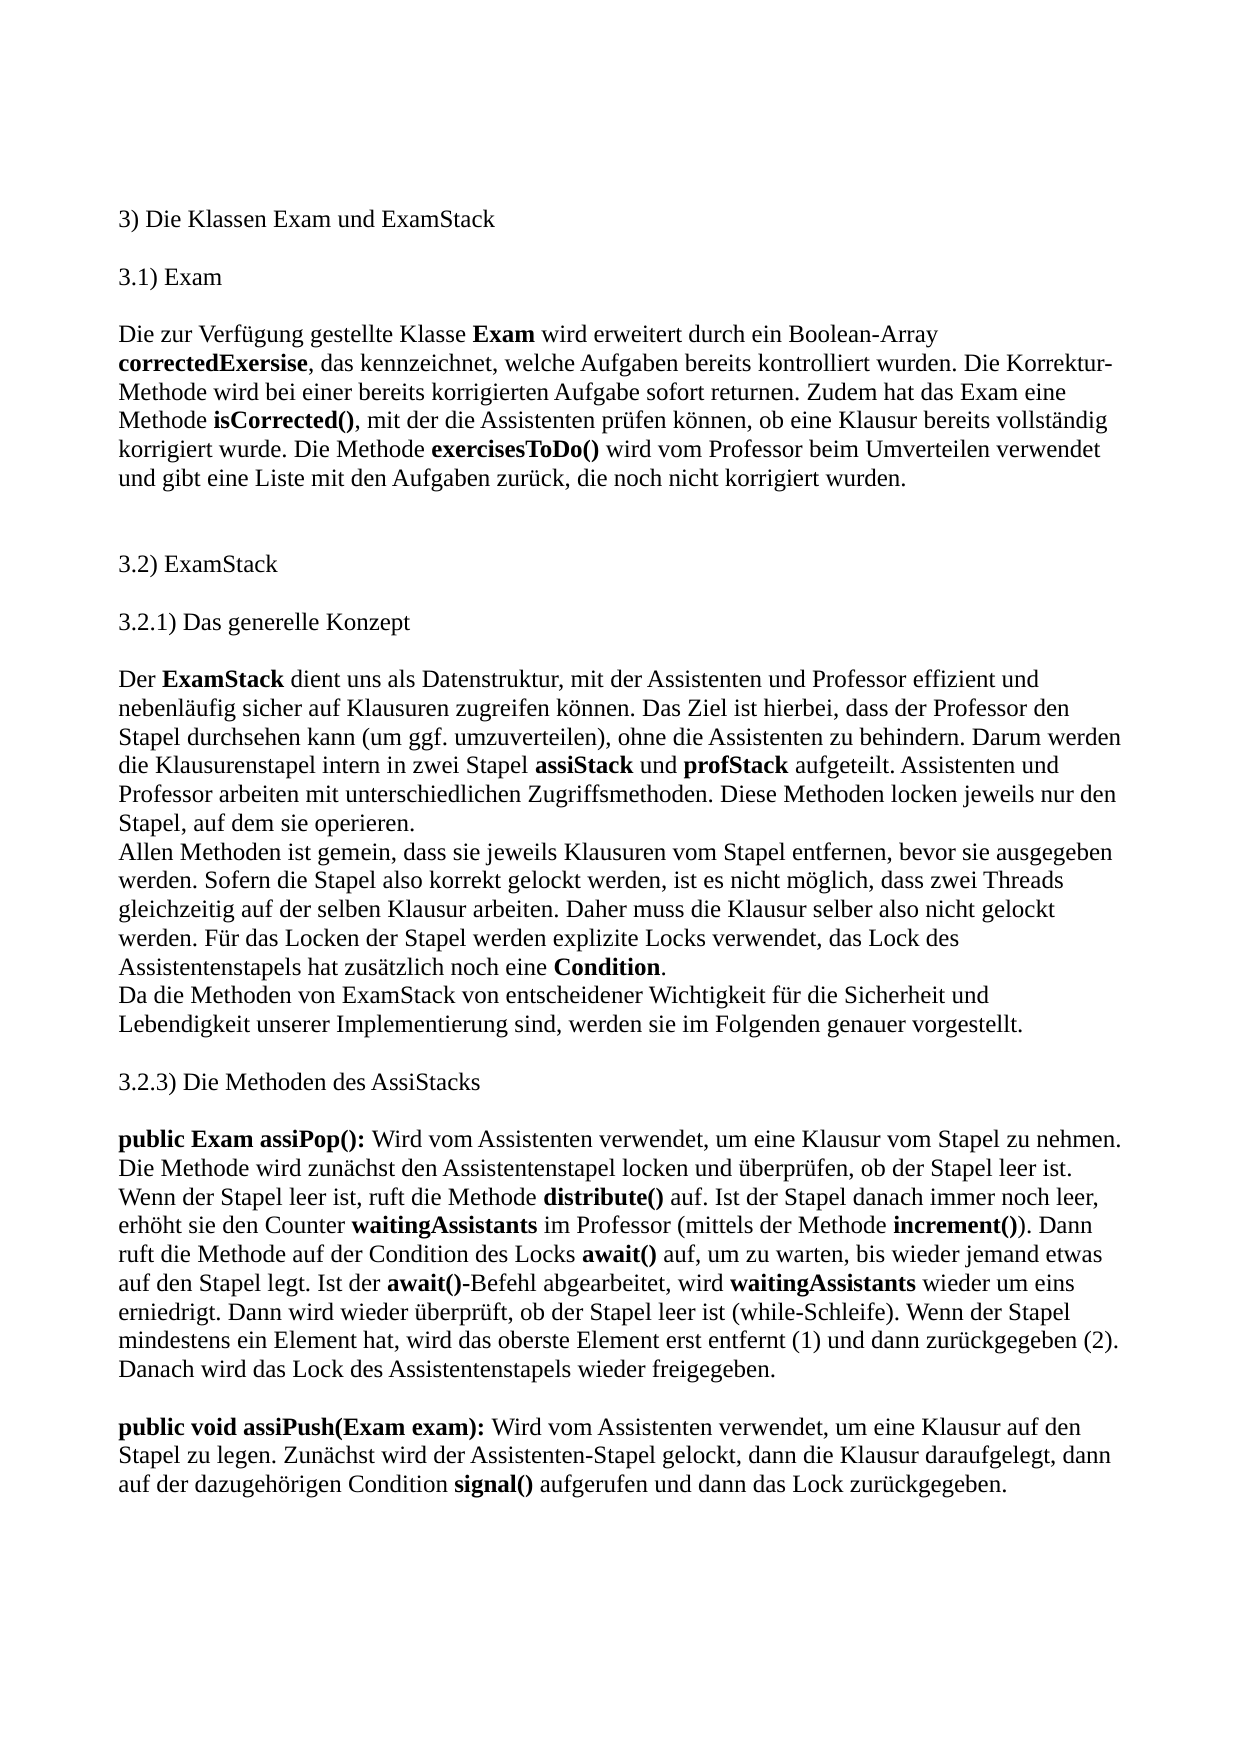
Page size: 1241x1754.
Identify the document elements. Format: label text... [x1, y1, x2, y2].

text 3.2) ExamStack [118, 549, 1122, 578]
text 3) Die Klassen Exam und ExamStack [118, 204, 1122, 233]
text public Exam assiPop(): Wird vom Assistenten verwendet, um eine Klausur vom Stapel zu nehmen. Die Methode wird zunächst den Assistentenstapel locken und überprüfen, ob der Stapel leer ist. Wenn der Stapel leer ist, ruft die Methode distribute() auf. Ist der Stapel danach immer noch leer, erhöht sie den Counter waitingAssistants im Professor (mittels der Methode increment()). Dann ruft die Methode auf der Condition des Locks await() auf, um zu warten, bis wieder jemand etwas auf den Stapel legt. Ist der await()-Befehl abgearbeitet, wird waitingAssistants wieder um eins erniedrigt. Dann wird wieder überprüft, ob der Stapel leer ist (while-Schleife). Wenn der Stapel mindestens ein Element hat, wird das oberste Element erst entfernt (1) und dann zurückgegeben (2). Danach wird das Lock des Assistentenstapels wieder freigegeben. [118, 1124, 1122, 1383]
text 3.2.1) Das generelle Konzept [118, 607, 1122, 636]
text Der ExamStack dient uns als Datenstruktur, mit der Assistenten und Professor effizient und nebenläufig sicher auf Klausuren zugreifen können. Das Ziel ist hierbei, dass der Professor den Stapel durchsehen kann (um ggf. umzuverteilen), ohne die Assistenten zu behindern. Darum werden die Klausurenstapel intern in zwei Stapel assiStack und profStack aufgeteilt. Assistenten und Professor arbeiten mit unterschiedlichen Zugriffsmethoden. Diese Methoden locken jeweils nur den Stapel, auf dem sie operieren. [118, 664, 1122, 837]
text Da die Methoden von ExamStack von entscheidener Wichtigkeit für die Sicherheit und Lebendigkeit unserer Implementierung sind, werden sie im Folgenden genauer vorgestellt. [118, 981, 1122, 1038]
text 3.2.3) Die Methoden des AssiStacks [118, 1067, 1122, 1096]
text public void assiPush(Exam exam): Wird vom Assistenten verwendet, um eine Klausur auf den Stapel zu legen. Zunächst wird der Assistenten-Stapel gelockt, dann die Klausur daraufgelegt, dann auf der dazugehörigen Condition signal() aufgerufen und dann das Lock zurückgegeben. [118, 1412, 1122, 1498]
text 3.1) Exam [118, 262, 1122, 291]
text Allen Methoden ist gemein, dass sie jeweils Klausuren vom Stapel entfernen, bevor sie ausgegeben werden. Sofern die Stapel also korrekt gelockt werden, ist es nicht möglich, dass zwei Threads gleichzeitig auf der selben Klausur arbeiten. Daher muss die Klausur selber also nicht gelockt werden. Für das Locken der Stapel werden explizite Locks verwendet, das Lock des Assistentenstapels hat zusätzlich noch eine Condition. [118, 837, 1122, 981]
text Die zur Verfügung gestellte Klasse Exam wird erweitert durch ein Boolean-Array correctedExersise, das kennzeichnet, welche Aufgaben bereits kontrolliert wurden. Die Korrektur-Methode wird bei einer bereits korrigierten Aufgabe sofort returnen. Zudem hat das Exam eine Methode isCorrected(), mit der die Assistenten prüfen können, ob eine Klausur bereits vollständig korrigiert wurde. Die Methode exercisesToDo() wird vom Professor beim Umverteilen verwendet und gibt eine Liste mit den Aufgaben zurück, die noch nicht korrigiert wurden. [118, 319, 1122, 492]
